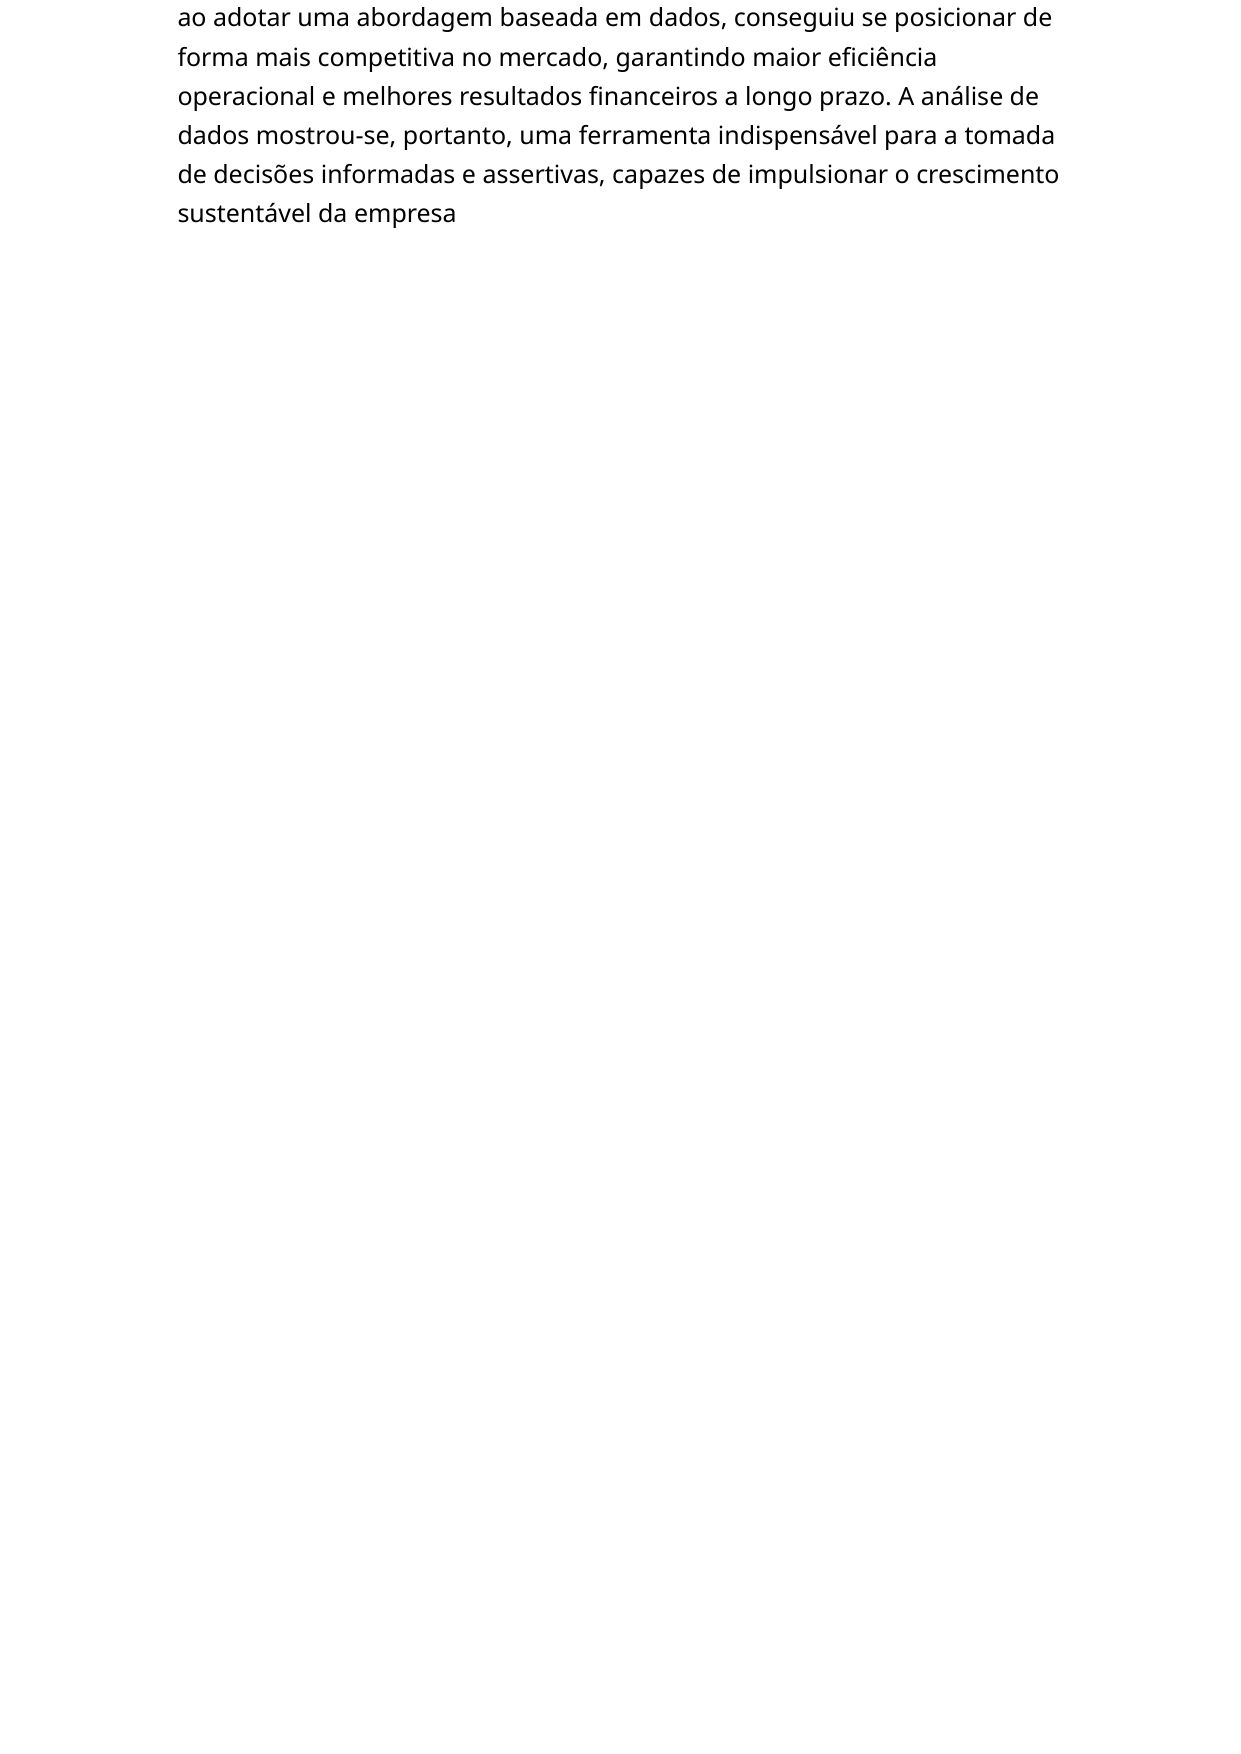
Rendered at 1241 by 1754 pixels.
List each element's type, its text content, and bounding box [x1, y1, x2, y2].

text ao adotar uma abordagem baseada em dados, conseguiu se posicionar de forma mais competitiva no mercado, garantindo maior eficiência operacional e melhores resultados financeiros a longo prazo. A análise de dados mostrou-se, portanto, uma ferramenta indispensável para a tomada de decisões informadas e assertivas, capazes de impulsionar o crescimento sustentável da empresa [177, 0, 1063, 230]
